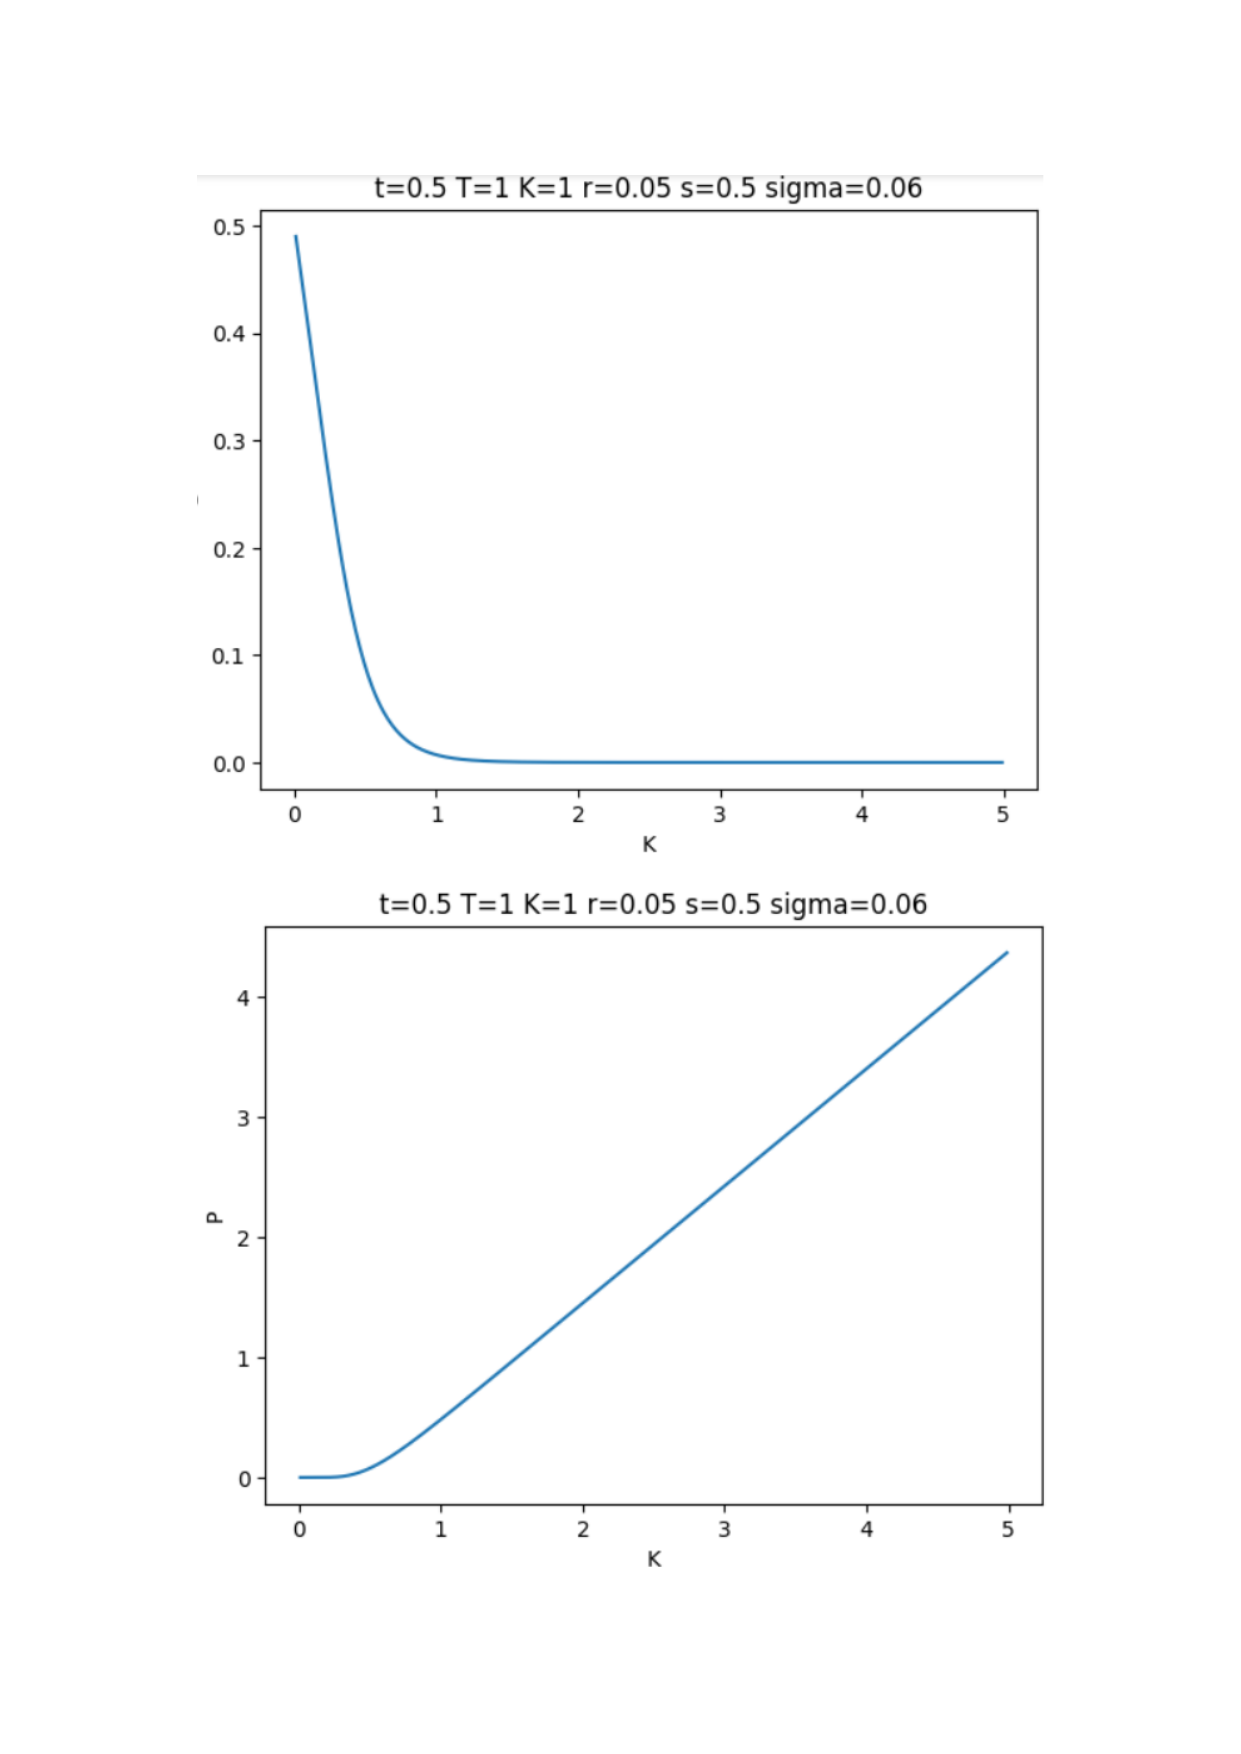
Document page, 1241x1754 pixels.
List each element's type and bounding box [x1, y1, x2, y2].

picture [197, 175, 1044, 861]
picture [192, 889, 1049, 1577]
